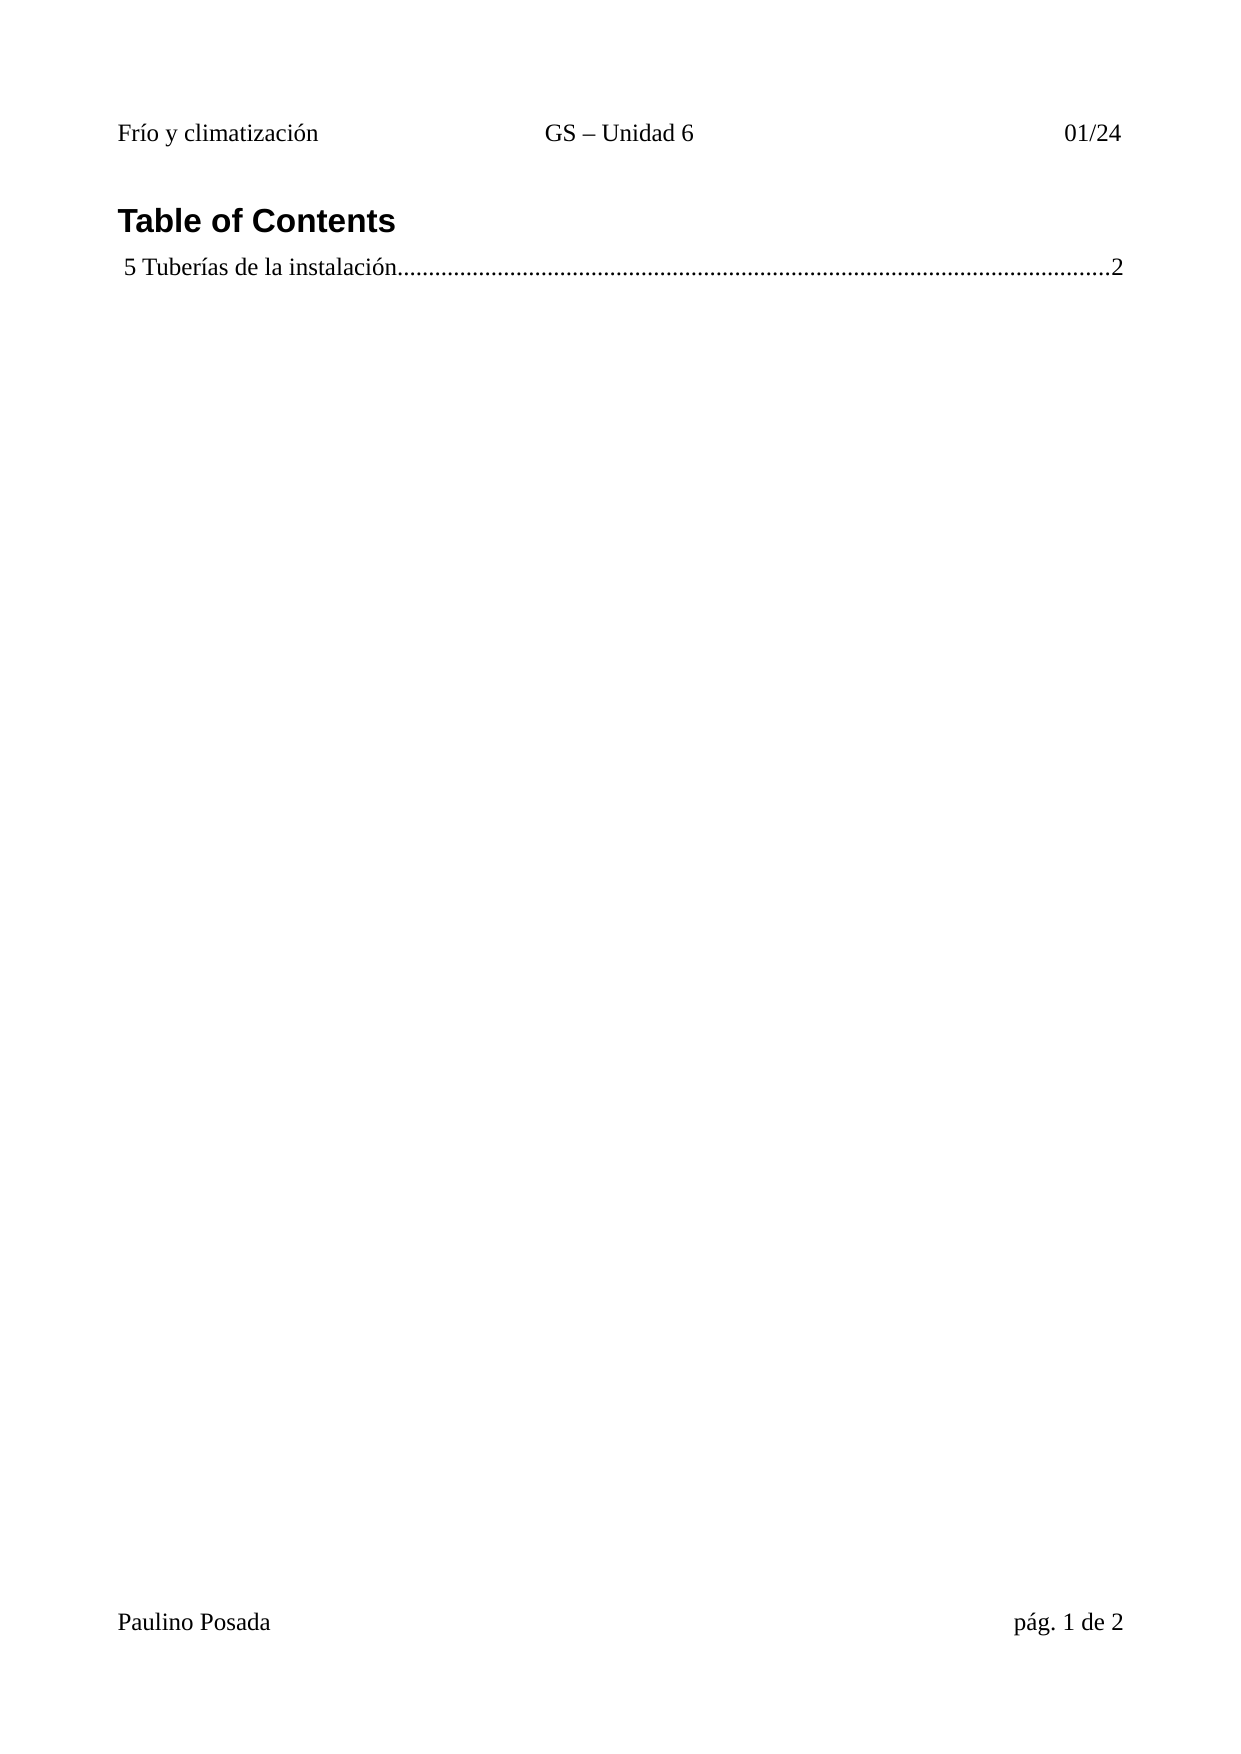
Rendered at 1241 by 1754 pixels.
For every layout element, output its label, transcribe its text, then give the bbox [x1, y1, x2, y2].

subtitle Table of Contents [117, 201, 1123, 240]
text 5 Tuberías de la instalación 2 [117, 252, 1123, 281]
